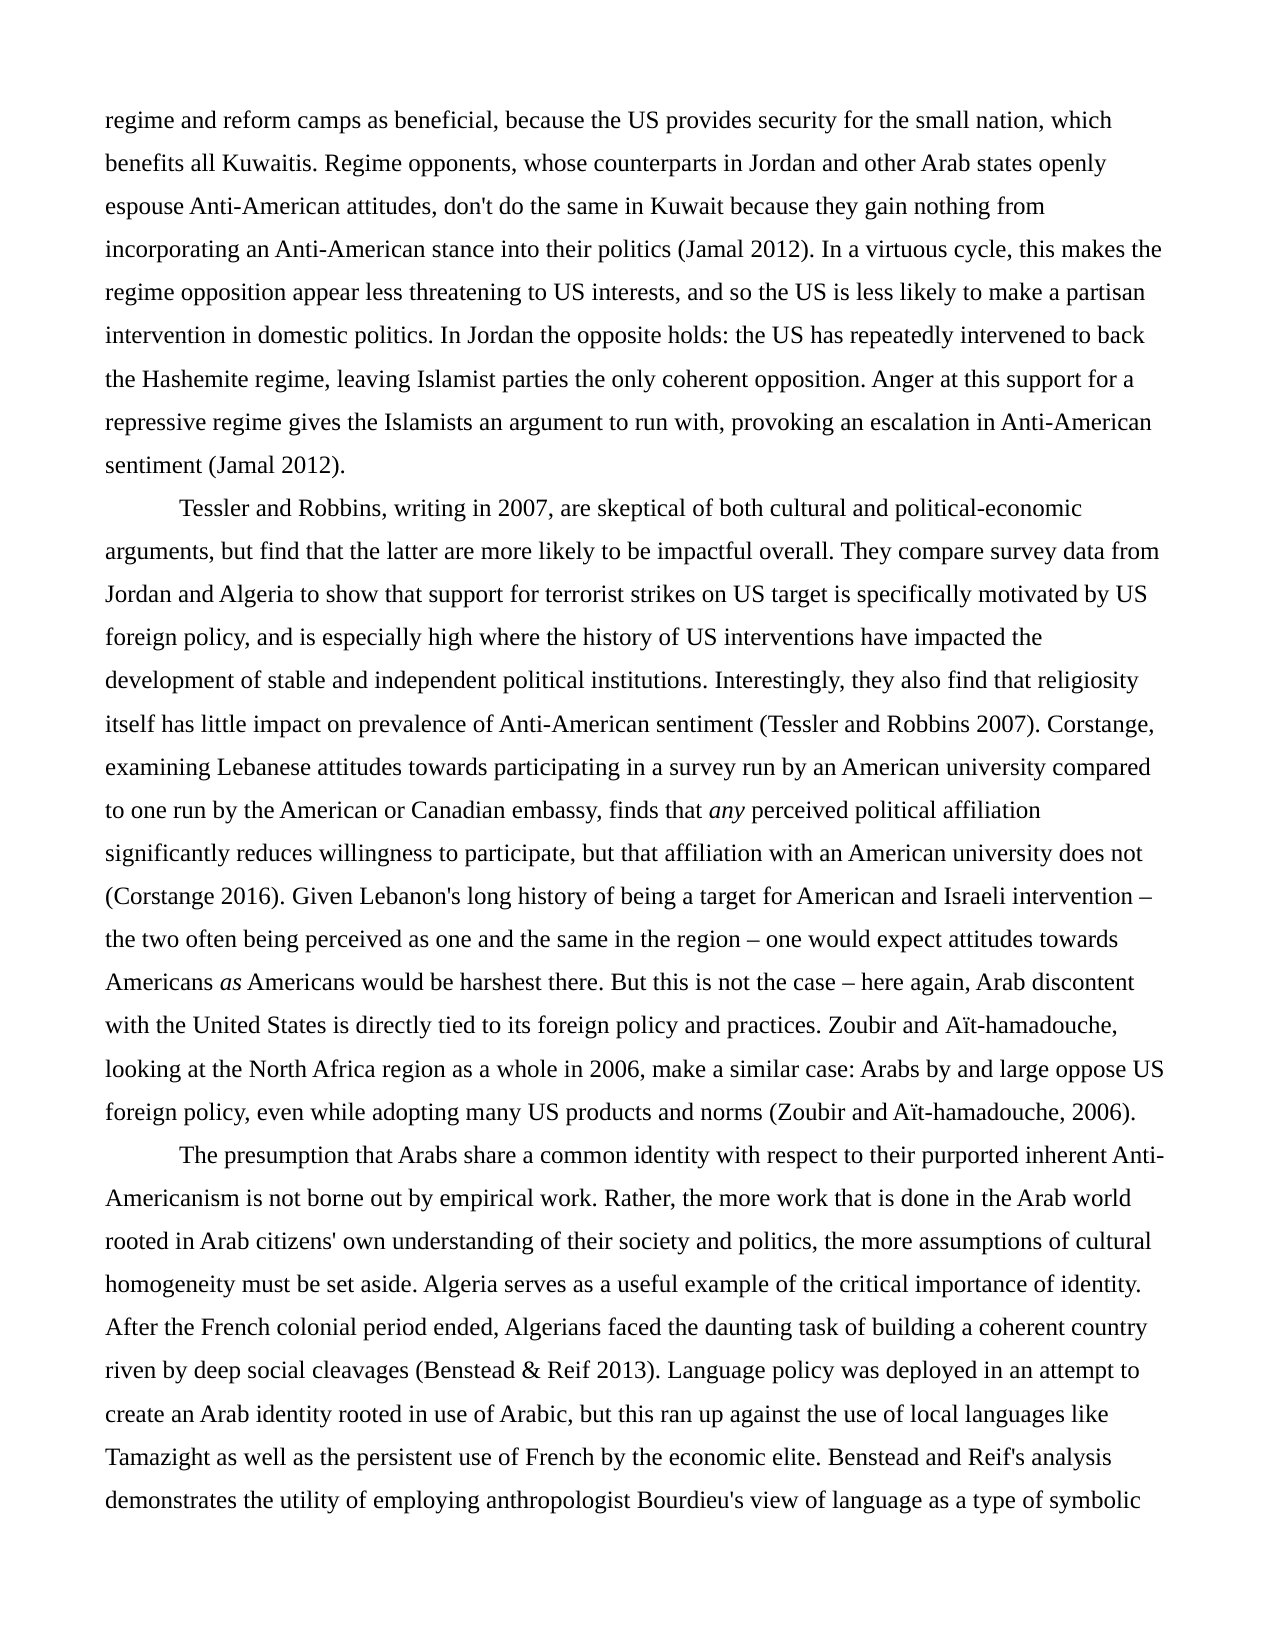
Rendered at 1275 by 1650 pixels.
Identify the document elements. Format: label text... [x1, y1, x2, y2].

text regime and reform camps as beneficial, because the US provides security for the small nation, which benefits all Kuwaitis. Regime opponents, whose counterparts in Jordan and other Arab states openly espouse Anti-American attitudes, don't do the same in Kuwait because they gain nothing from incorporating an Anti-American stance into their politics (Jamal 2012). In a virtuous cycle, this makes the regime opposition appear less threatening to US interests, and so the US is less likely to make a partisan intervention in domestic politics. In Jordan the opposite holds: the US has repeatedly intervened to back the Hashemite regime, leaving Islamist parties the only coherent opposition. Anger at this support for a repressive regime gives the Islamists an argument to run with, provoking an escalation in Anti-American sentiment (Jamal 2012). [105, 105, 1170, 479]
text Tessler and Robbins, writing in 2007, are skeptical of both cultural and political-economic arguments, but find that the latter are more likely to be impactful overall. They compare survey data from Jordan and Algeria to show that support for terrorist strikes on US target is specifically motivated by US foreign policy, and is especially high where the history of US interventions have impacted the development of stable and independent political institutions. Interestingly, they also find that religiosity itself has little impact on prevalence of Anti-American sentiment (Tessler and Robbins 2007). Corstange, examining Lebanese attitudes towards participating in a survey run by an American university compared to one run by the American or Canadian embassy, finds that any perceived political affiliation significantly reduces willingness to participate, but that affiliation with an American university does not (Corstange 2016). Given Lebanon's long history of being a target for American and Israeli intervention – the two often being perceived as one and the same in the region – one would expect attitudes towards Americans as Americans would be harshest there. But this is not the case – here again, Arab discontent with the United States is directly tied to its foreign policy and practices. Zoubir and Aït-hamadouche, looking at the North Africa region as a whole in 2006, make a similar case: Arabs by and large oppose US foreign policy, even while adopting many US products and norms (Zoubir and Aït-hamadouche, 2006). [105, 493, 1170, 1126]
text The presumption that Arabs share a common identity with respect to their purported inherent Anti-Americanism is not borne out by empirical work. Rather, the more work that is done in the Arab world rooted in Arab citizens' own understanding of their society and politics, the more assumptions of cultural homogeneity must be set aside. Algeria serves as a useful example of the critical importance of identity. After the French colonial period ended, Algerians faced the daunting task of building a coherent country riven by deep social cleavages (Benstead & Reif 2013). Language policy was deployed in an attempt to create an Arab identity rooted in use of Arabic, but this ran up against the use of local languages like Tamazight as well as the persistent use of French by the economic elite. Benstead and Reif's analysis demonstrates the utility of employing anthropologist Bourdieu's view of language as a type of symbolic [105, 1140, 1170, 1514]
